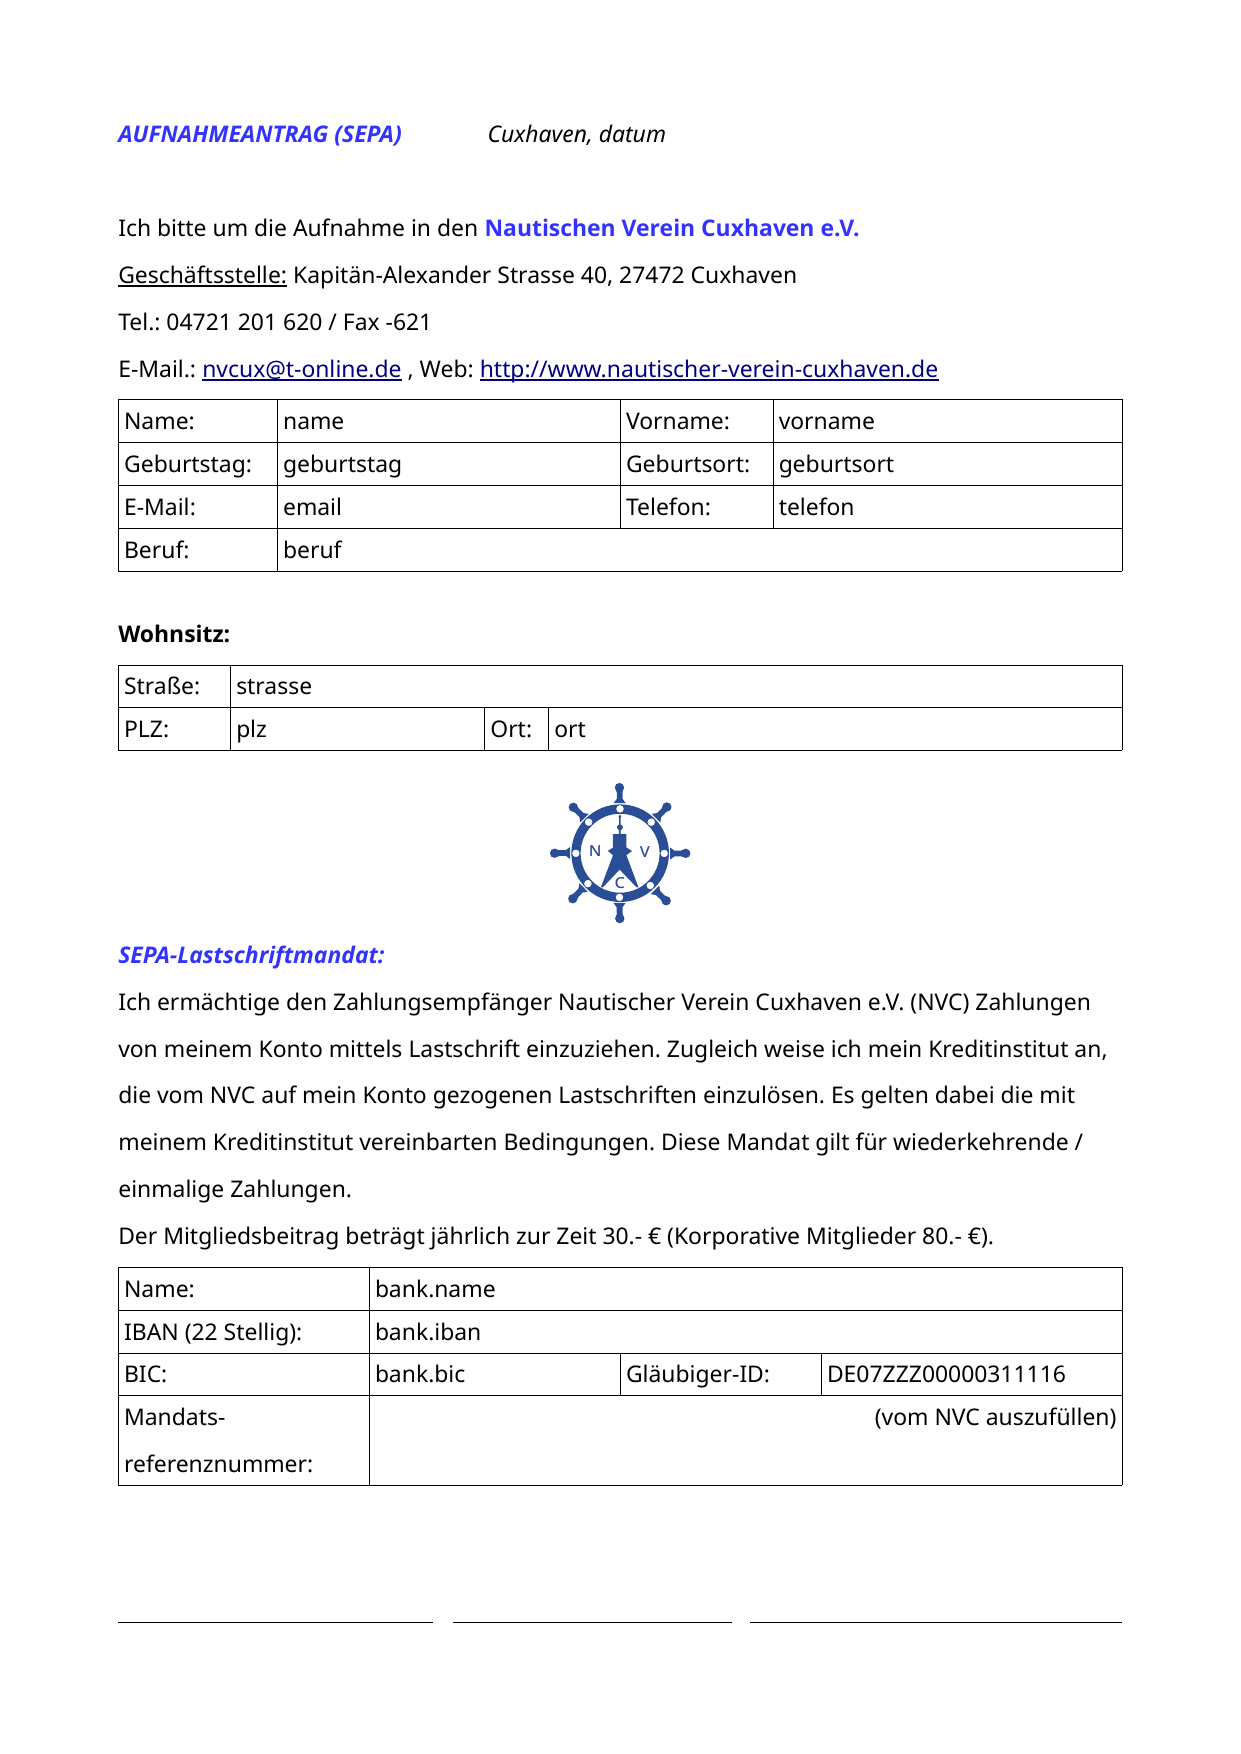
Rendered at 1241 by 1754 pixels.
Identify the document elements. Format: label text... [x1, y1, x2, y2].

table_cell telefon [774, 486, 1122, 528]
text Tel.: 04721 201 620 / Fax -621 [118, 306, 1122, 337]
table_header Name: [119, 1268, 369, 1310]
text SEPA-Lastschriftmandat: [118, 797, 1122, 970]
text AUFNAHMEANTRAG (SEPA) Cuxhaven, datum [118, 118, 1122, 149]
table_header Vorname: [621, 400, 773, 442]
table_cell Ort: [485, 708, 548, 750]
table_cell Beruf: [119, 529, 277, 571]
table_cell geburtstag [278, 443, 620, 485]
table_cell bank.iban [370, 1311, 1122, 1353]
table_header vorname [774, 400, 1122, 442]
text Wohnsitz: [118, 618, 1122, 649]
table_cell BIC: [119, 1354, 369, 1395]
table_cell geburtsort [774, 443, 1122, 485]
table_cell PLZ: [119, 708, 230, 750]
table_cell Telefon: [621, 486, 773, 528]
table_header [118, 1579, 433, 1622]
table_header [750, 1579, 1122, 1622]
table_header name [278, 400, 620, 442]
table_header [433, 1579, 453, 1622]
table_cell (vom NVC auszufüllen) [370, 1396, 1122, 1485]
table_cell bank.bic [370, 1354, 620, 1395]
text Ich ermächtige den Zahlungsempfänger Nautischer Verein Cuxhaven e.V. (NVC) Zahlungen von meinem Konto mittels Lastschrift einzuziehen. Zugleich weise ich mein Kreditinstitut an, die vom NVC auf mein Konto gezogenen Lastschriften einzulösen. Es gelten dabei die mit meinem Kreditinstitut vereinbarten Bedingungen. Diese Mandat gilt für wiederkehrende / einmalige Zahlungen. [118, 986, 1122, 1204]
table_header Straße: [119, 666, 230, 707]
table_header [732, 1579, 750, 1622]
table_cell plz [231, 708, 484, 750]
table_cell E-Mail: [119, 486, 277, 528]
table_cell Geburtsort: [621, 443, 773, 485]
table_header strasse [231, 666, 1122, 707]
text E-Mail.: nvcux@t-online.de , Web: http://www.nautischer-verein-cuxhaven.de [118, 352, 1122, 384]
text Der Mitgliedsbeitrag beträgt jährlich zur Zeit 30.- € (Korporative Mitglieder 80.- €). [118, 1220, 1122, 1251]
table_cell Mandats- referenznummer: [119, 1396, 369, 1485]
table_cell IBAN (22 Stellig): [119, 1311, 369, 1353]
table_cell Gläubiger-ID: [621, 1354, 821, 1395]
table_header Name: [119, 400, 277, 442]
text Geschäftsstelle: Kapitän-Alexander Strasse 40, 27472 Cuxhaven [118, 259, 1122, 290]
table_cell ort [549, 708, 1122, 750]
table_cell Geburtstag: [119, 443, 277, 485]
table_header bank.name [370, 1268, 1122, 1310]
table_cell DE07ZZZ00000311116 [822, 1354, 1122, 1395]
table_cell beruf [278, 529, 1122, 571]
table_cell email [278, 486, 620, 528]
text Ich bitte um die Aufnahme in den Nautischen Verein Cuxhaven e.V. [118, 212, 1122, 243]
table_header [453, 1579, 732, 1622]
